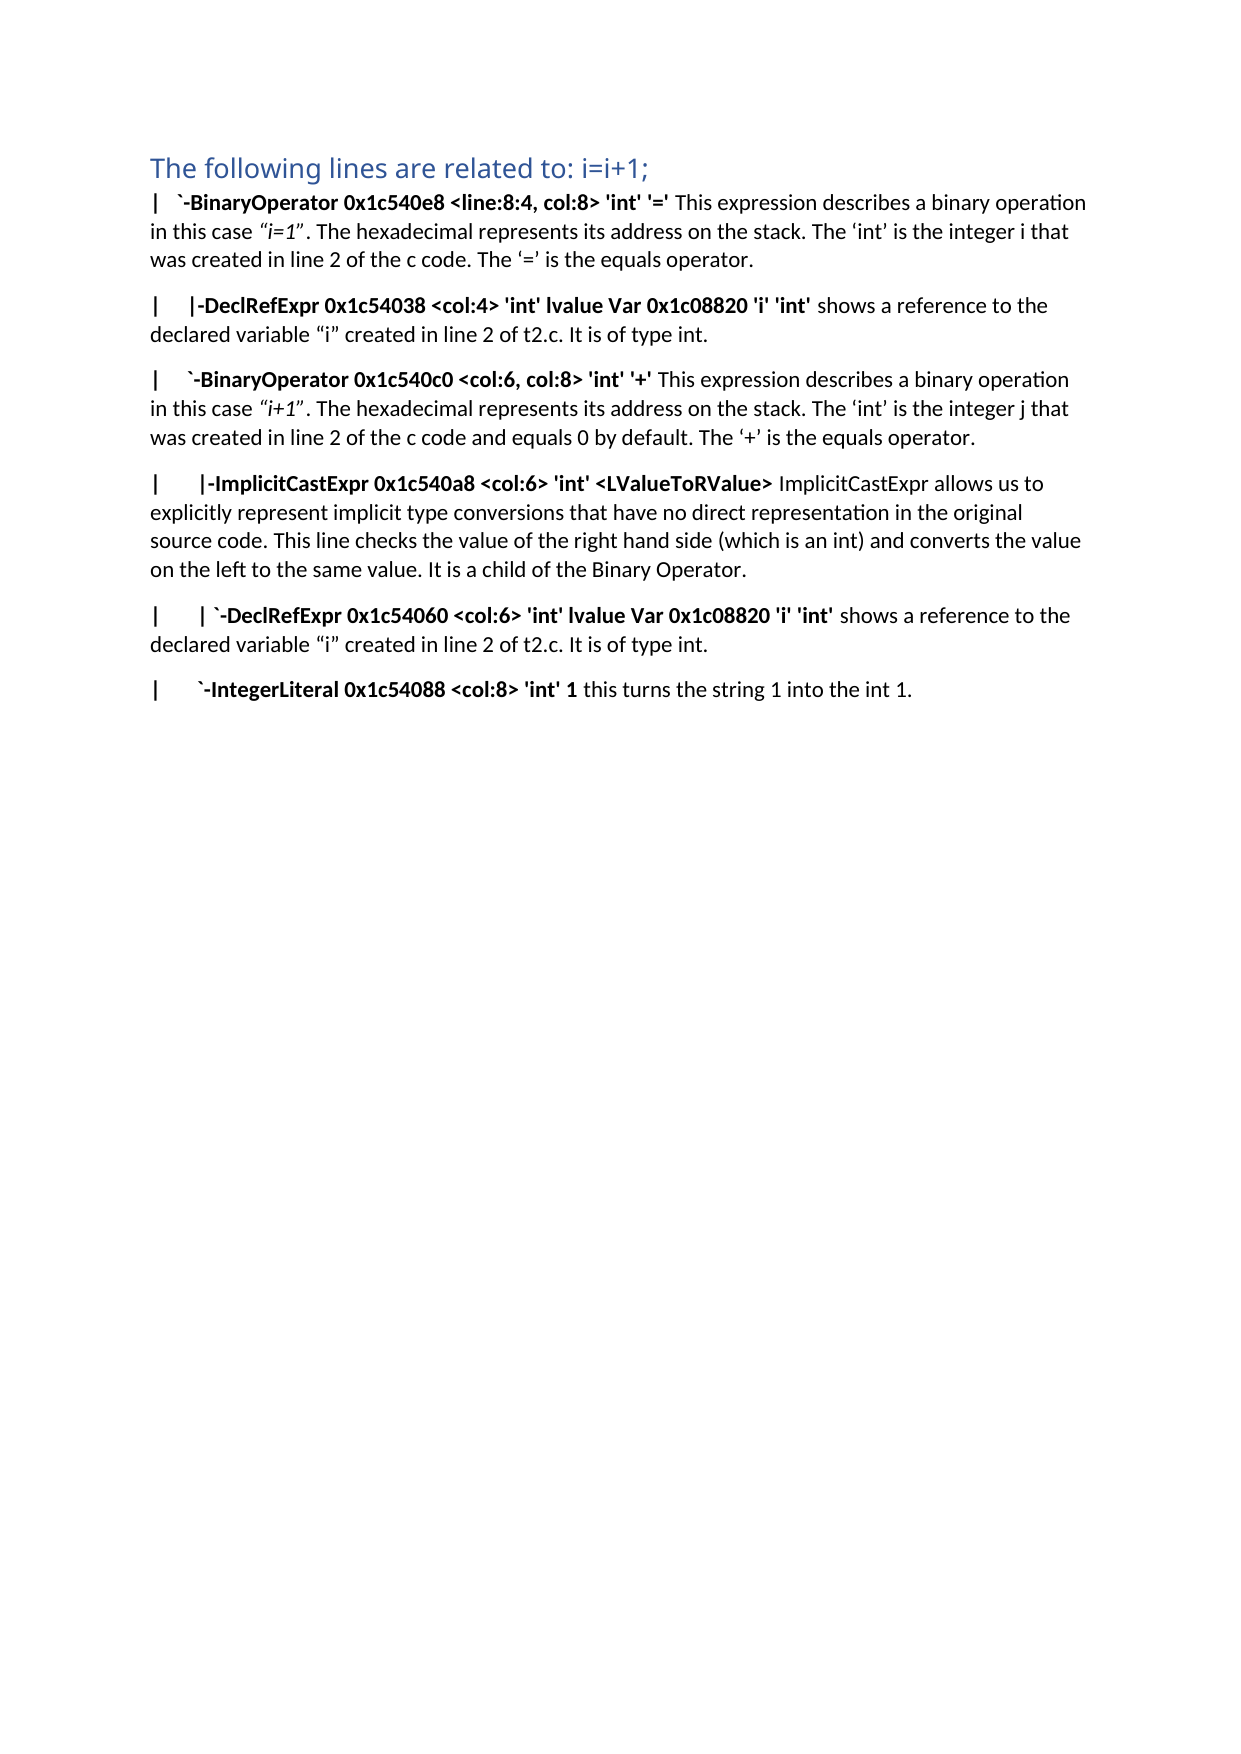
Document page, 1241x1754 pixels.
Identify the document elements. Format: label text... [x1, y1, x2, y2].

text | | `-DeclRefExpr 0x1c54060 <col:6> 'int' lvalue Var 0x1c08820 'i' 'int' shows a reference to the declared variable “i” created in line 2 of t2.c. It is of type int. [150, 601, 1090, 658]
subtitle The following lines are related to: i=i+1; [150, 150, 1090, 187]
text | `-BinaryOperator 0x1c540c0 <col:6, col:8> 'int' '+' This expression describes a binary operation in this case “i+1”. The hexadecimal represents its address on the stack. The ‘int’ is the integer j that was created in line 2 of the c code and equals 0 by default. The ‘+’ is the equals operator. [150, 366, 1090, 451]
text | `-IntegerLiteral 0x1c54088 <col:8> 'int' 1 this turns the string 1 into the int 1. [150, 675, 1090, 703]
text | |-DeclRefExpr 0x1c54038 <col:4> 'int' lvalue Var 0x1c08820 'i' 'int' shows a reference to the declared variable “i” created in line 2 of t2.c. It is of type int. [150, 291, 1090, 348]
text | |-ImplicitCastExpr 0x1c540a8 <col:6> 'int' <LValueToRValue> ImplicitCastExpr allows us to explicitly represent implicit type conversions that have no direct representation in the original source code. This line checks the value of the right hand side (which is an int) and converts the value on the left to the same value. It is a child of the Binary Operator. [150, 469, 1090, 583]
text | `-BinaryOperator 0x1c540e8 <line:8:4, col:8> 'int' '=' This expression describes a binary operation in this case “i=1”. The hexadecimal represents its address on the stack. The ‘int’ is the integer i that was created in line 2 of the c code. The ‘=’ is the equals operator. [150, 188, 1090, 274]
